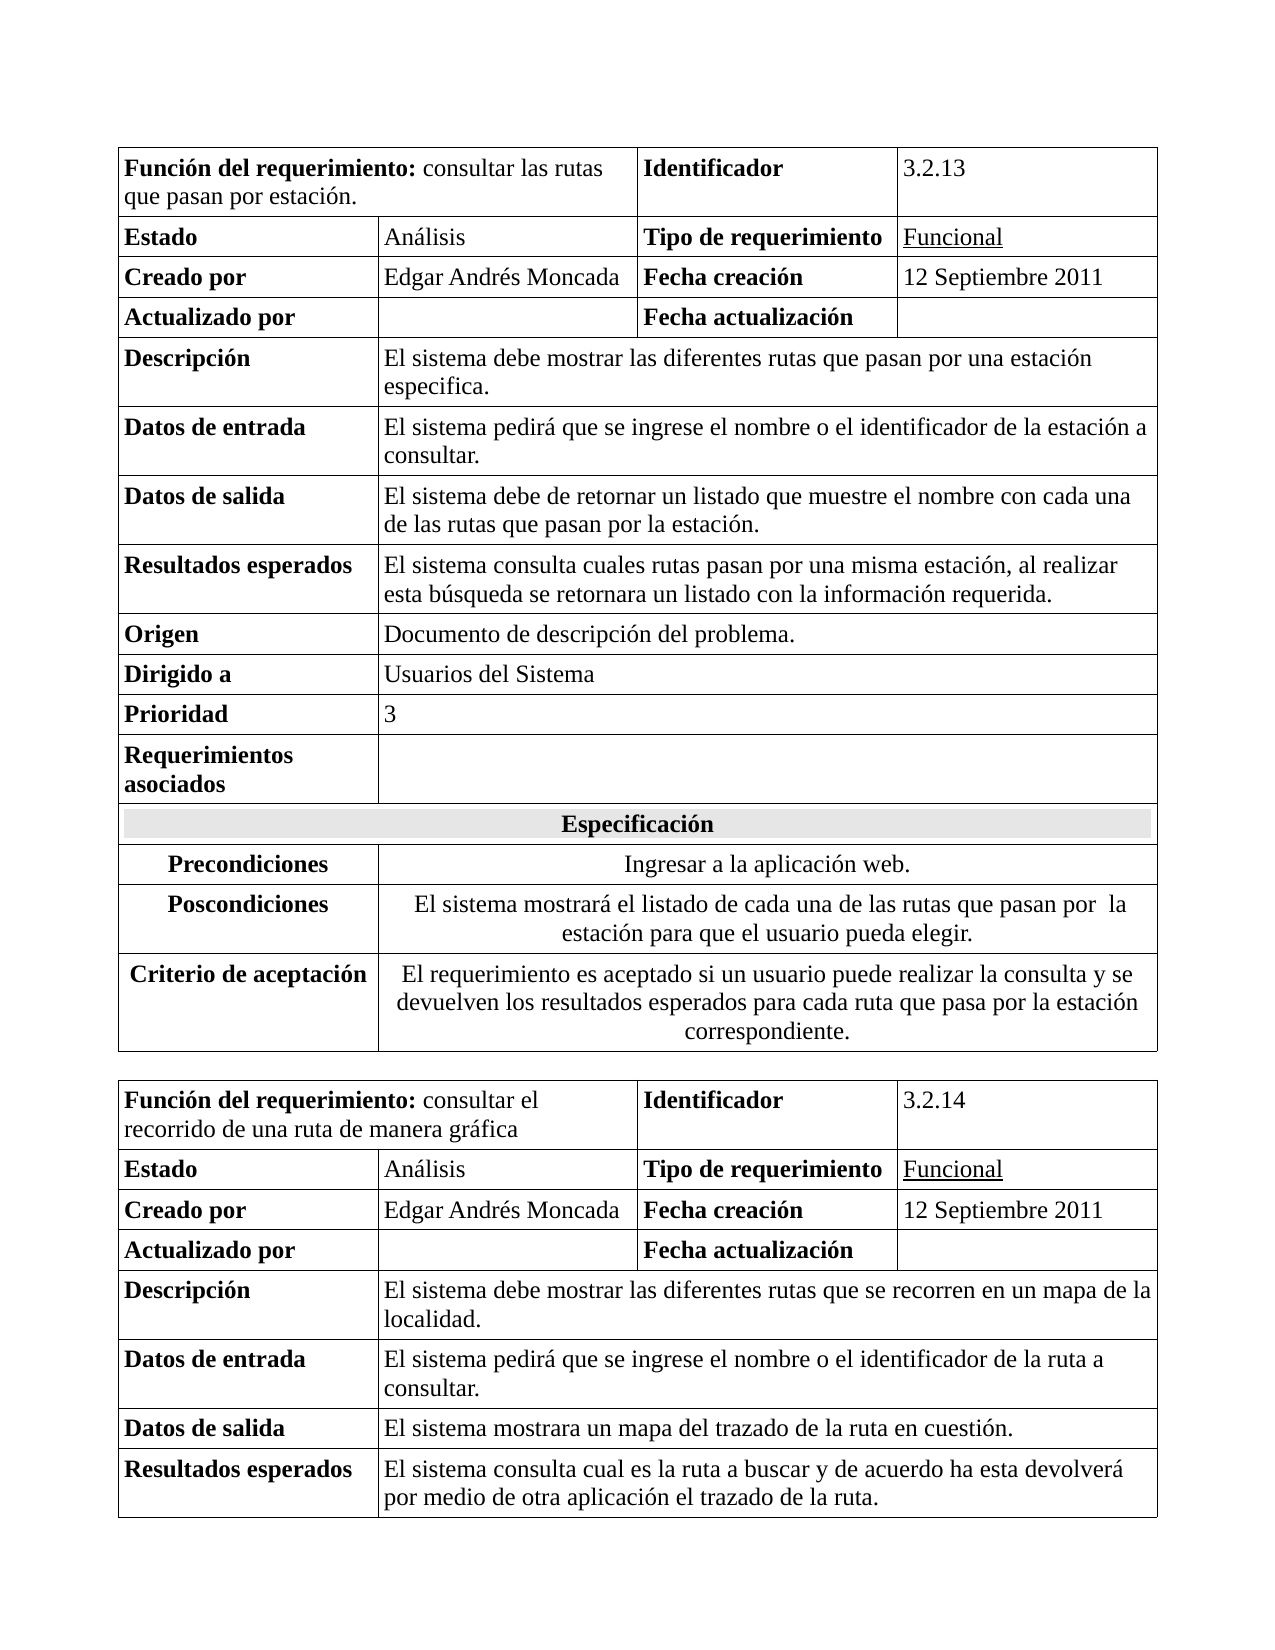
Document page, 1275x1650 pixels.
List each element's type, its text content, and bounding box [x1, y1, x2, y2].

table_cell Funcional [898, 1150, 1157, 1189]
table_header 3.2.14 [898, 1081, 1157, 1148]
table_cell Datos de salida [119, 1409, 378, 1448]
table_cell Análisis [379, 1150, 637, 1189]
table_cell Fecha creación [638, 1190, 897, 1229]
table_cell Edgar Andrés Moncada [379, 257, 637, 297]
table_cell [379, 1230, 637, 1269]
table_cell El sistema mostrará el listado de cada una de las rutas que pasan por la estación para que el usuario pueda elegir. [379, 885, 1157, 953]
table_cell Edgar Andrés Moncada [379, 1190, 637, 1229]
table_cell Estado [119, 1150, 378, 1189]
table_cell El sistema consulta cual es la ruta a buscar y de acuerdo ha esta devolverá por medio de otra aplicación el trazado de la ruta. [379, 1449, 1157, 1517]
table_cell Requerimientos asociados [119, 735, 378, 803]
table_cell Precondiciones [119, 845, 378, 884]
table_cell Fecha actualización [638, 1230, 897, 1269]
table_cell 12 Septiembre 2011 [898, 1190, 1157, 1229]
table_cell [898, 298, 1157, 337]
table_cell Criterio de aceptación [119, 954, 378, 1051]
table_cell Poscondiciones [119, 885, 378, 953]
table_cell 3 [379, 695, 1157, 734]
table_cell Descripción [119, 1271, 378, 1338]
table_cell [379, 735, 1157, 803]
table_cell Prioridad [119, 695, 378, 734]
table_cell Descripción [119, 338, 378, 406]
table_cell Datos de entrada [119, 407, 378, 475]
table_cell El sistema debe mostrar las diferentes rutas que se recorren en un mapa de la localidad. [379, 1271, 1157, 1338]
table_header 3.2.13 [898, 148, 1157, 216]
table_cell El sistema debe de retornar un listado que muestre el nombre con cada una de las rutas que pasan por la estación. [379, 476, 1157, 544]
table_cell Resultados esperados [119, 545, 378, 613]
table_header Identificador [638, 1081, 897, 1148]
table_cell El sistema mostrara un mapa del trazado de la ruta en cuestión. [379, 1409, 1157, 1448]
table_cell Funcional [898, 217, 1157, 256]
table_cell Creado por [119, 257, 378, 297]
table_cell Origen [119, 614, 378, 653]
table_header Identificador [638, 148, 897, 216]
table_cell Resultados esperados [119, 1449, 378, 1517]
table_cell Estado [119, 217, 378, 256]
table_cell [898, 1230, 1157, 1269]
table_cell Actualizado por [119, 1230, 378, 1269]
table_cell El sistema consulta cuales rutas pasan por una misma estación, al realizar esta búsqueda se retornara un listado con la información requerida. [379, 545, 1157, 613]
table_cell Usuarios del Sistema [379, 655, 1157, 694]
table_cell 12 Septiembre 2011 [898, 257, 1157, 297]
table_cell El sistema debe mostrar las diferentes rutas que pasan por una estación especifica. [379, 338, 1157, 406]
table_cell Análisis [379, 217, 637, 256]
table_cell Tipo de requerimiento [638, 217, 897, 256]
table_cell Documento de descripción del problema. [379, 614, 1157, 653]
table_cell Especificación [119, 804, 1157, 843]
table_cell Fecha creación [638, 257, 897, 297]
table_cell Ingresar a la aplicación web. [379, 845, 1157, 884]
table_cell Datos de entrada [119, 1340, 378, 1408]
table_cell Creado por [119, 1190, 378, 1229]
table_cell Dirigido a [119, 655, 378, 694]
table_cell Actualizado por [119, 298, 378, 337]
table_cell El sistema pedirá que se ingrese el nombre o el identificador de la estación a consultar. [379, 407, 1157, 475]
table_cell Fecha actualización [638, 298, 897, 337]
table_cell Tipo de requerimiento [638, 1150, 897, 1189]
table_header Función del requerimiento: consultar el recorrido de una ruta de manera gráfica [119, 1081, 637, 1148]
table_header Función del requerimiento: consultar las rutas que pasan por estación. [119, 148, 637, 216]
table_cell El sistema pedirá que se ingrese el nombre o el identificador de la ruta a consultar. [379, 1340, 1157, 1408]
table_cell El requerimiento es aceptado si un usuario puede realizar la consulta y se devuelven los resultados esperados para cada ruta que pasa por la estación correspondiente. [379, 954, 1157, 1051]
table_cell [379, 298, 637, 337]
table_cell Datos de salida [119, 476, 378, 544]
